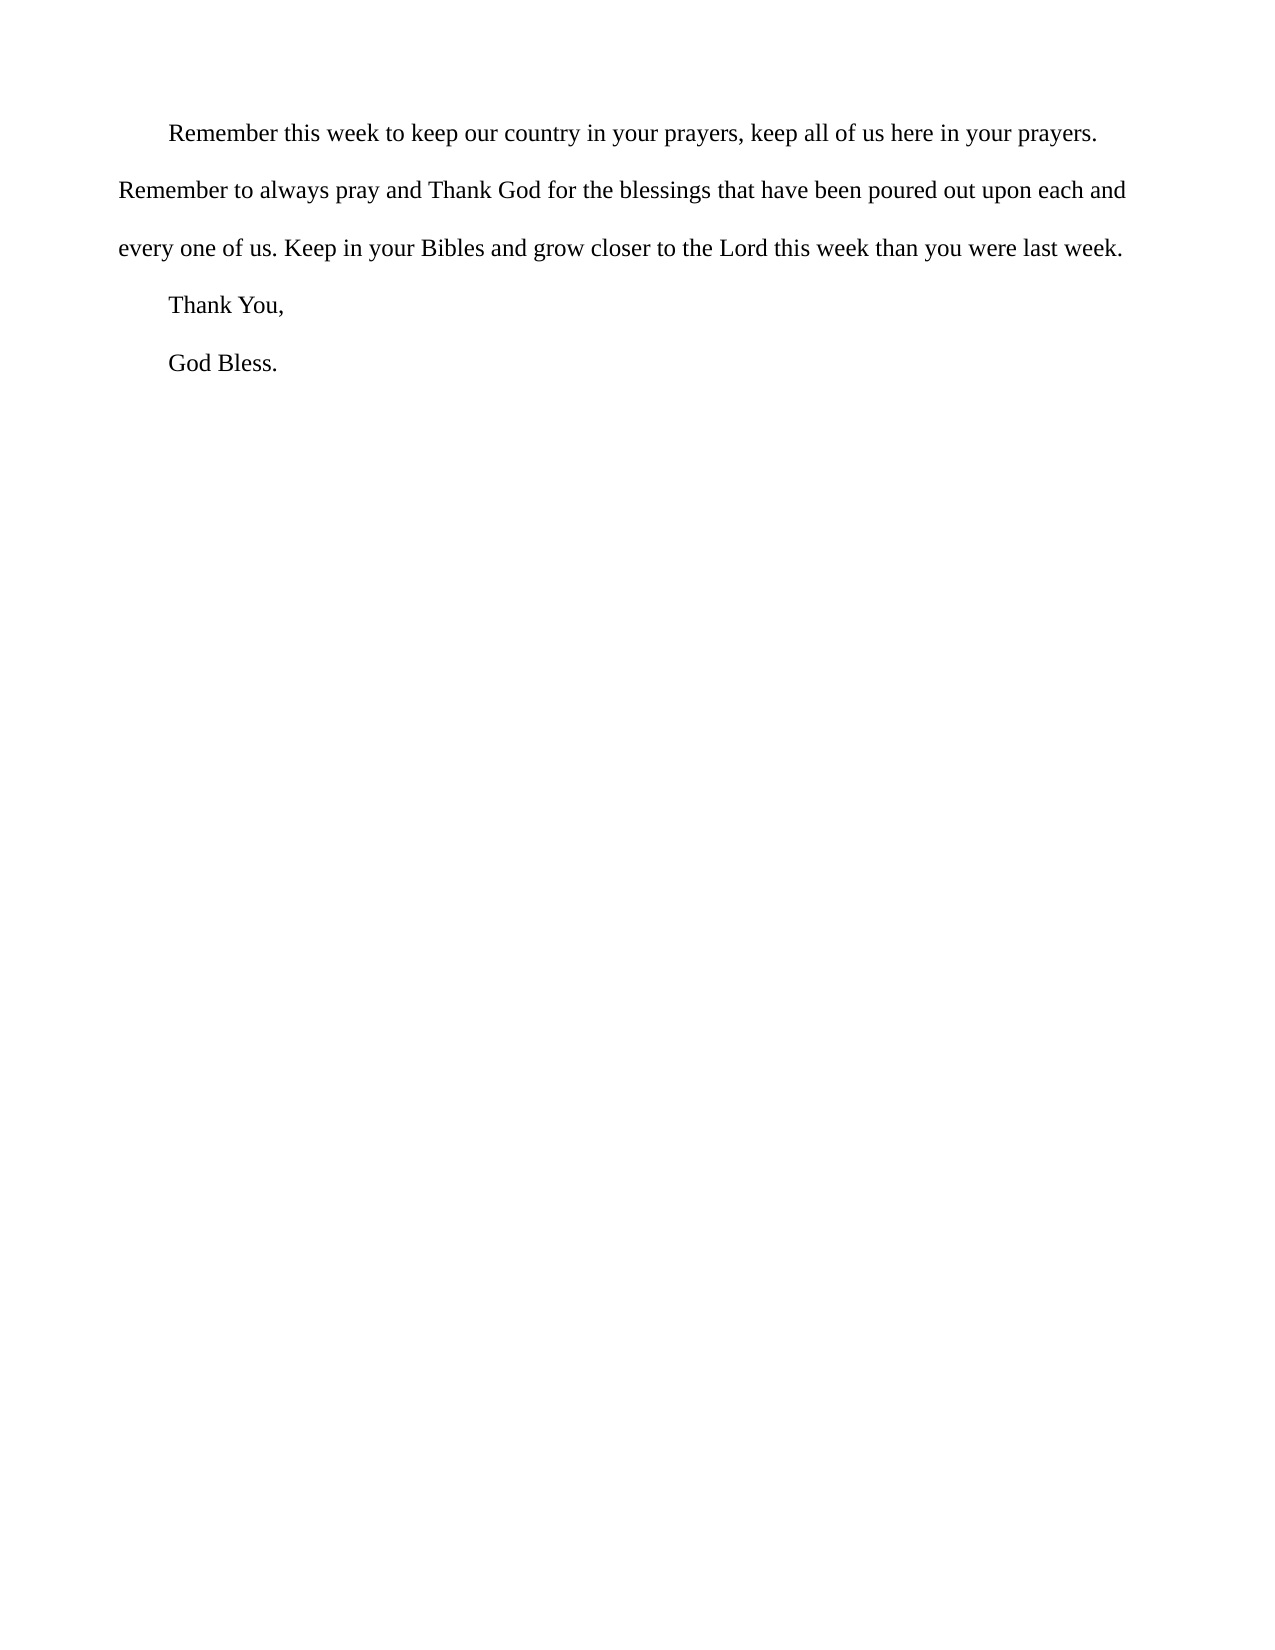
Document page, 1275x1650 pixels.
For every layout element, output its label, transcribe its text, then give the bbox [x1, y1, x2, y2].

text God Bless. [118, 348, 1157, 377]
text Remember this week to keep our country in your prayers, keep all of us here in your prayers. Remember to always pray and Thank God for the blessings that have been poured out upon each and every one of us. Keep in your Bibles and grow closer to the Lord this week than you were last week. [118, 118, 1157, 262]
text Thank You, [118, 291, 1157, 319]
